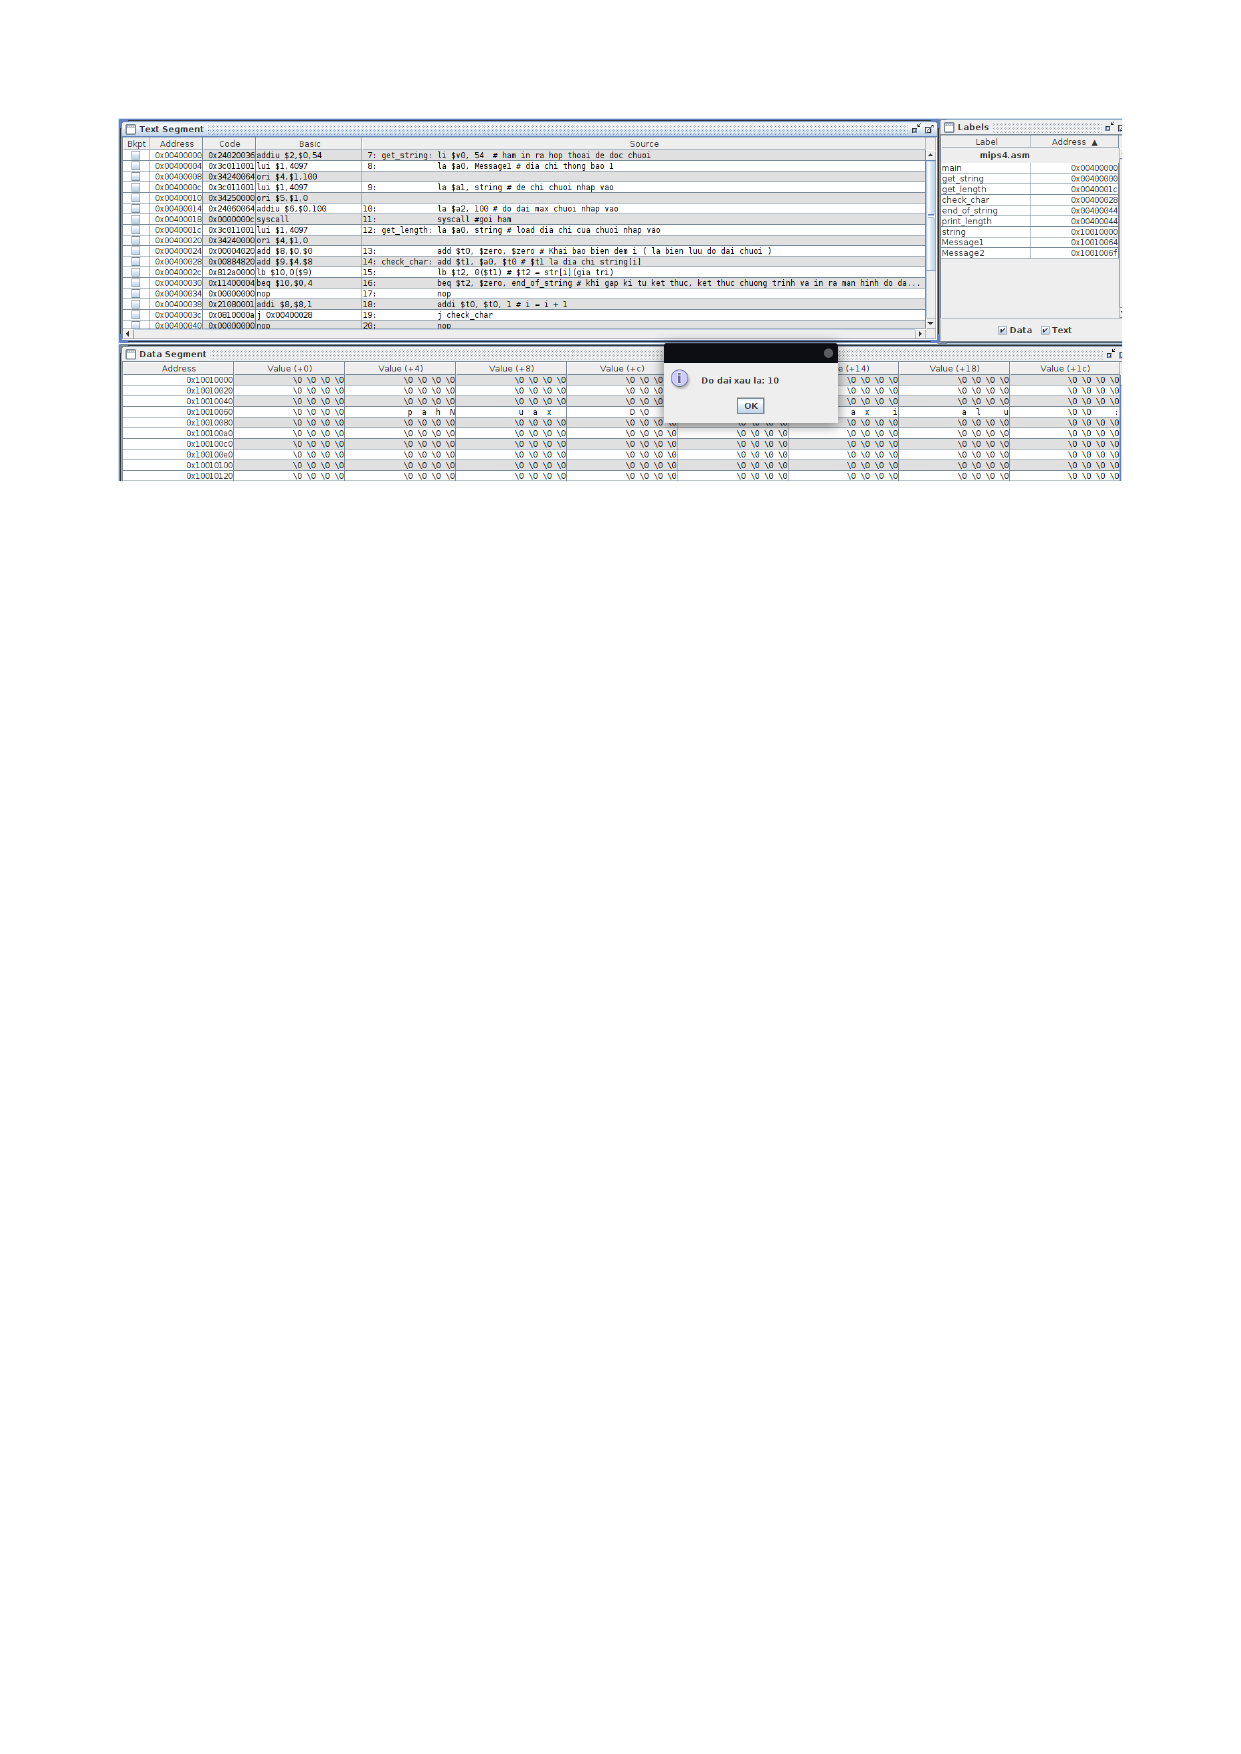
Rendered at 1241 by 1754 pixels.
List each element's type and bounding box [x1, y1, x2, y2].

picture [118, 118, 1123, 481]
